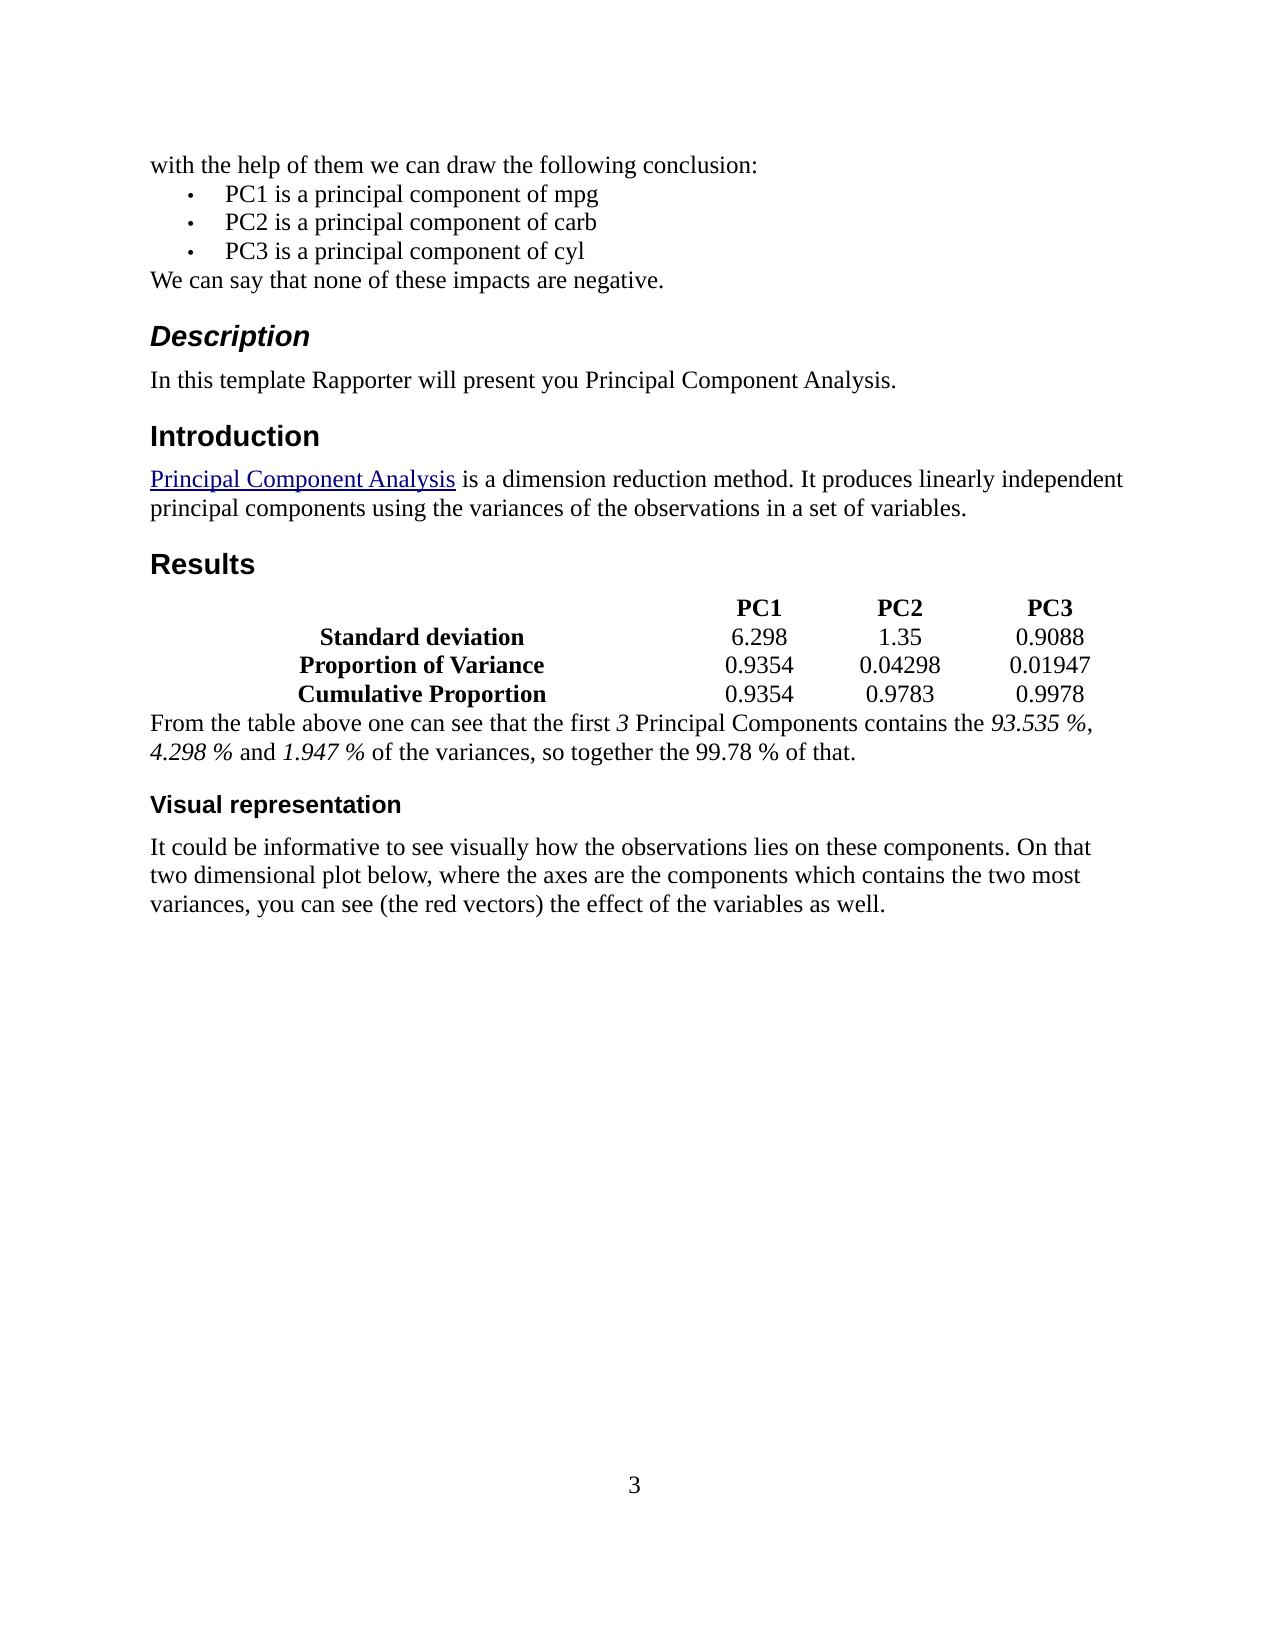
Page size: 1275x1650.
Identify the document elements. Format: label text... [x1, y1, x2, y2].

table_cell 0.04298 [825, 651, 975, 679]
list PC2 is a principal component of carb [187, 207, 1125, 236]
subtitle Description [150, 319, 1125, 352]
table_header [150, 593, 694, 622]
table_header PC2 [825, 593, 975, 622]
table_header PC3 [975, 593, 1125, 622]
text From the table above one can see that the first 3 Principal Components contains the 93.535 %, 4.298 % and 1.947 % of the variances, so together the 99.78 % of that. [150, 708, 1125, 766]
subtitle Results [150, 547, 1125, 581]
table_cell 0.9354 [694, 651, 825, 679]
table_cell 0.9978 [975, 679, 1125, 708]
subtitle Visual representation [150, 791, 1125, 819]
text with the help of them we can draw the following conclusion: [150, 150, 1125, 179]
subtitle Introduction [150, 418, 1125, 452]
text In this template Rapporter will present you Principal Component Analysis. [150, 365, 1125, 393]
text It could be informative to see visually how the observations lies on these components. On that two dimensional plot below, where the axes are the components which contains the two most variances, you can see (the red vectors) the effect of the variables as well. [150, 832, 1125, 918]
text We can say that none of these impacts are negative. [150, 265, 1125, 294]
table_cell 1.35 [825, 622, 975, 651]
table_cell 6.298 [694, 622, 825, 651]
table_cell 0.9354 [694, 679, 825, 708]
list PC1 is a principal component of mpg [187, 179, 1125, 207]
table_cell 0.01947 [975, 651, 1125, 679]
table_cell Standard deviation [150, 622, 694, 651]
text Principal Component Analysis is a dimension reduction method. It produces linearly independent principal components using the variances of the observations in a set of variables. [150, 464, 1125, 522]
table_cell Cumulative Proportion [150, 679, 694, 708]
table_header PC1 [694, 593, 825, 622]
table_cell Proportion of Variance [150, 651, 694, 679]
table_cell 0.9783 [825, 679, 975, 708]
list PC3 is a principal component of cyl [187, 236, 1125, 265]
table_cell 0.9088 [975, 622, 1125, 651]
